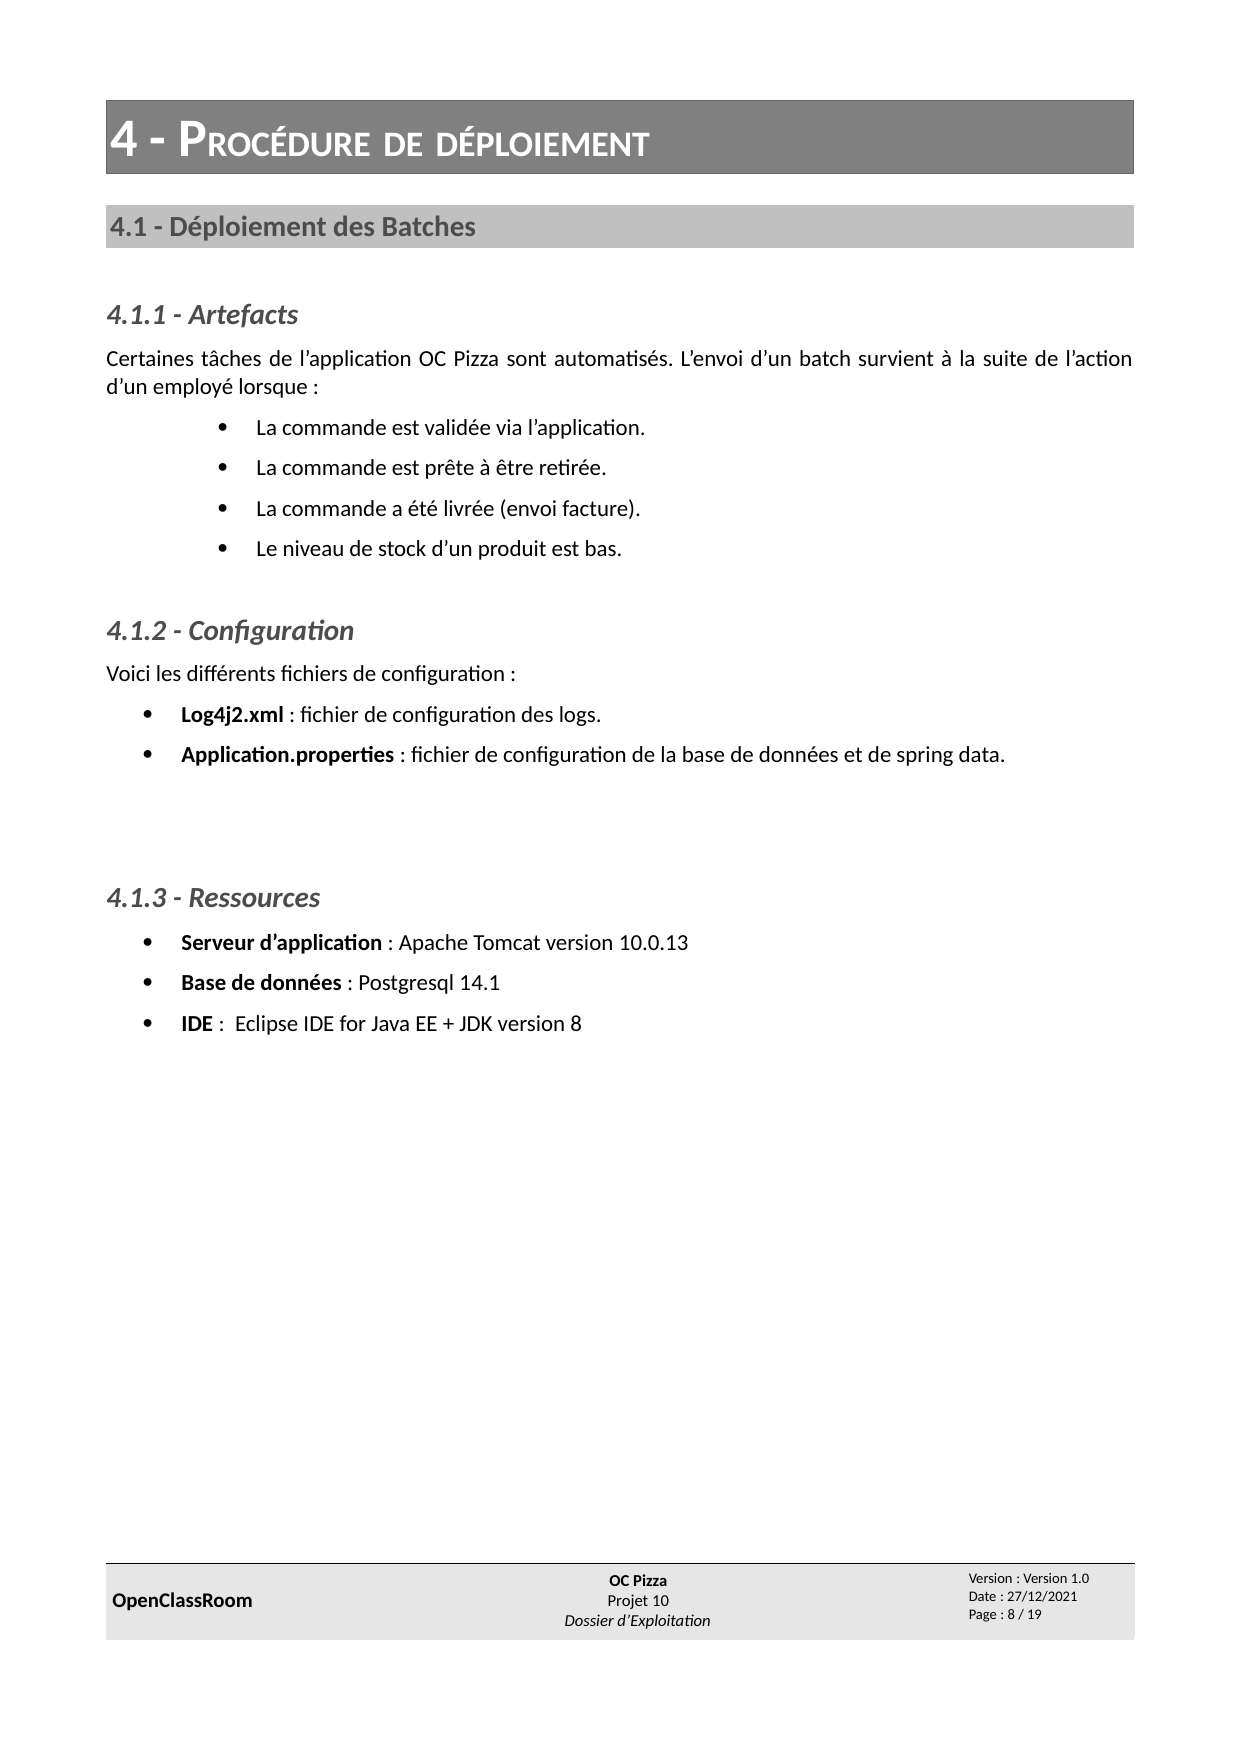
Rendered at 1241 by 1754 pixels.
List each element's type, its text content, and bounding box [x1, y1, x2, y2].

list Log4j2.xml : fichier de configuration des logs. [144, 700, 1134, 728]
subtitle Déploiement des Batches [107, 206, 1133, 247]
list La commande est validée via l’application. [219, 413, 1134, 441]
subtitle Artefacts [106, 296, 1134, 332]
subtitle Ressources [106, 879, 1134, 915]
list IDE : Eclipse IDE for Java EE + JDK version 8 [144, 1009, 1134, 1037]
list Application.properties : fichier de configuration de la base de données et de spring data. [144, 741, 1134, 769]
list La commande a été livrée (envoi facture). [219, 494, 1134, 522]
subtitle Procédure de déploiement [107, 101, 1133, 173]
list Serveur d’application : Apache Tomcat version 10.0.13 [144, 928, 1134, 956]
list Base de données : Postgresql 14.1 [144, 968, 1134, 996]
text Voici les différents fichiers de configuration : [106, 659, 1134, 688]
text Certaines tâches de l’application OC Pizza sont automatisés. L’envoi d’un batch survient à la suite de l’action d’un employé lorsque : [106, 344, 1134, 400]
subtitle Configuration [106, 612, 1134, 647]
list La commande est prête à être retirée. [219, 453, 1134, 481]
list Le niveau de stock d’un produit est bas. [219, 534, 1134, 562]
